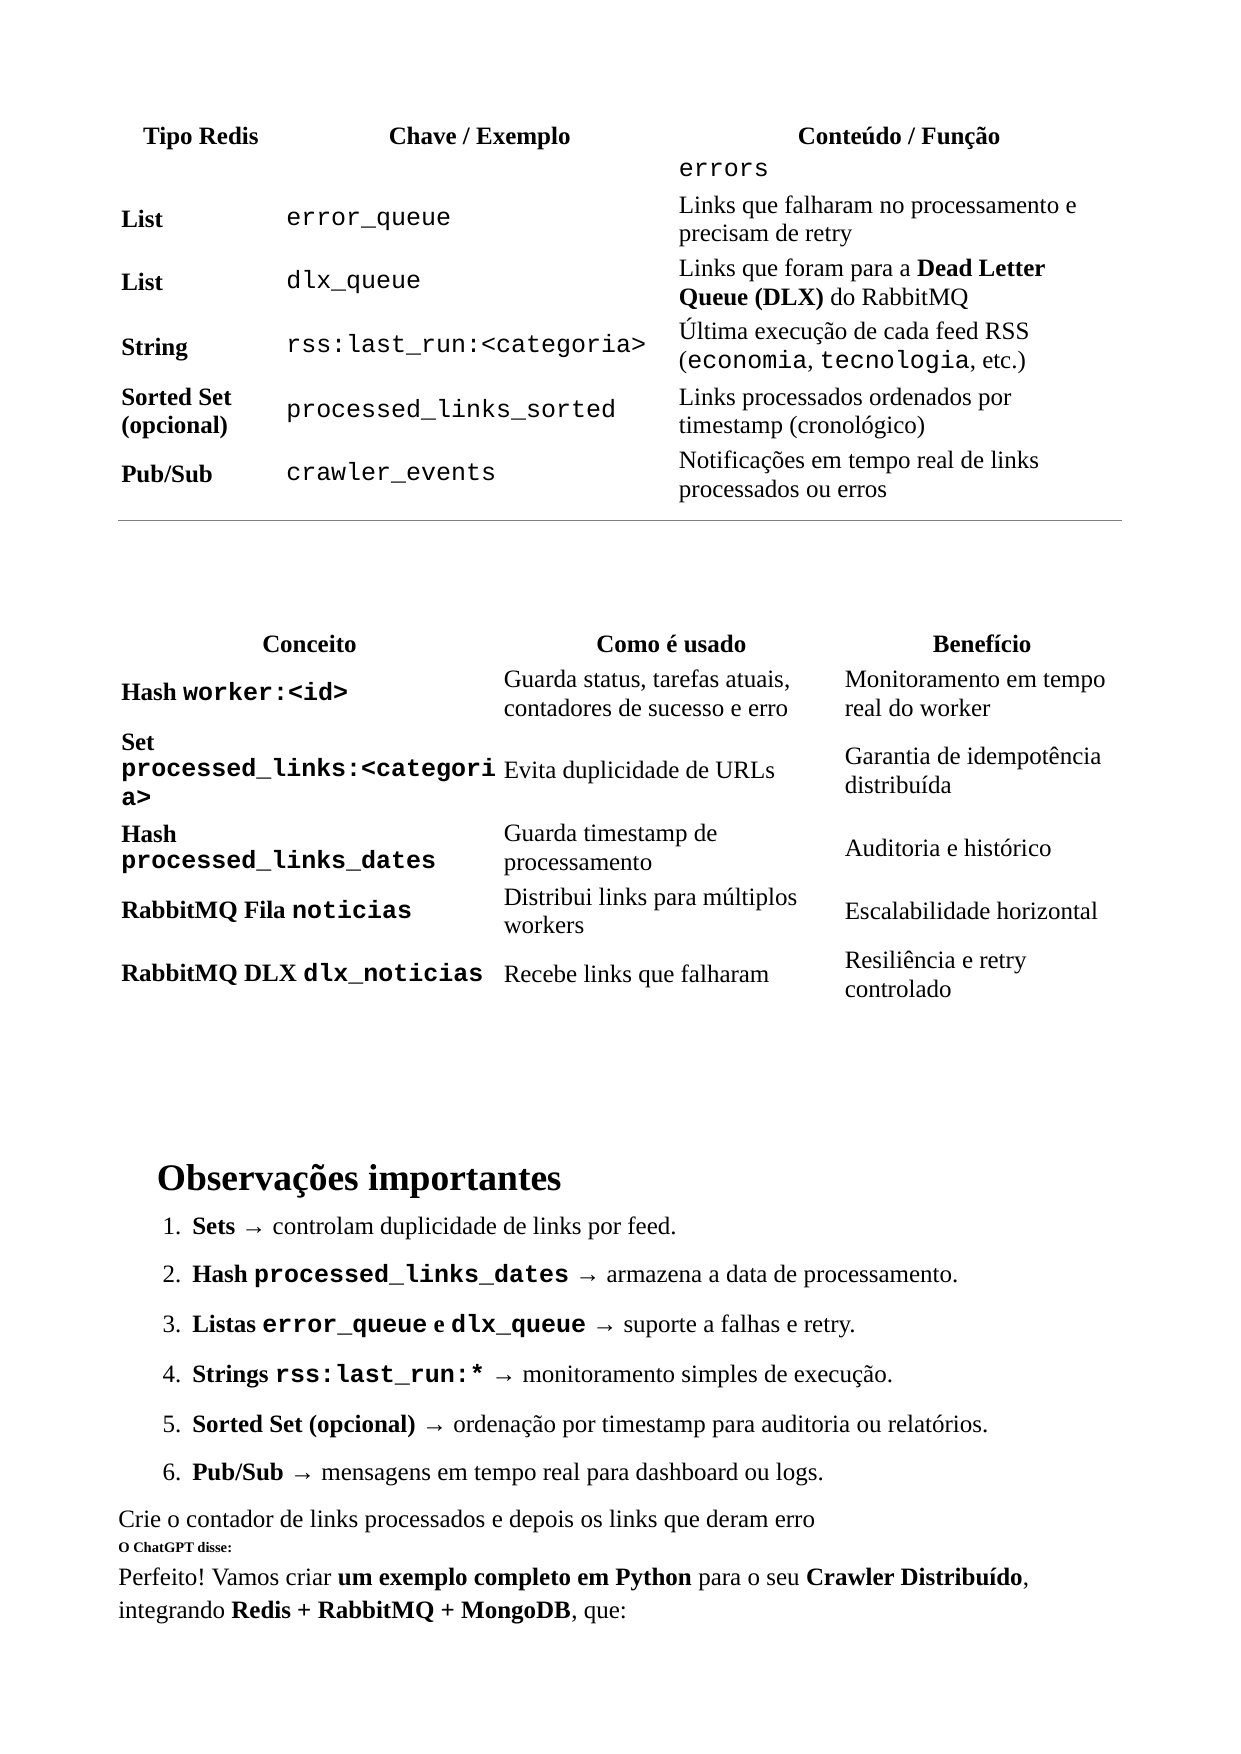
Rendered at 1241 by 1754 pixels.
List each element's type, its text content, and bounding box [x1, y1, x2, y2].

table_cell List [118, 187, 283, 250]
table_cell Distribui links para múltiplos workers [501, 879, 842, 942]
subtitle O ChatGPT disse: [118, 1539, 1122, 1556]
list Pub/Sub → mensagens em tempo real para dashboard ou logs. [162, 1457, 1122, 1485]
table_cell errors [676, 153, 1122, 187]
table_header Benefício [842, 626, 1122, 661]
list Sets → controlam duplicidade de links por feed. [162, 1211, 1122, 1240]
table_header Como é usado [501, 626, 842, 661]
table_header Conceito [118, 626, 501, 661]
table_cell error_queue [283, 187, 676, 250]
table_cell Notificações em tempo real de links processados ou erros [676, 442, 1122, 506]
table_header Chave / Exemplo [283, 118, 676, 153]
table_cell RabbitMQ Fila noticias [118, 879, 501, 942]
table_cell [118, 153, 283, 187]
table_cell Hash processed_links_dates [118, 816, 501, 879]
table_cell Hash worker:<id> [118, 661, 501, 724]
table_cell String [118, 314, 283, 379]
subtitle 💡 Observações importantes [118, 1026, 1122, 1199]
table_cell Guarda status, tarefas atuais, contadores de sucesso e erro [501, 661, 842, 724]
table_cell crawler_events [283, 442, 676, 506]
text Crie o contador de links processados e depois os links que deram erro [118, 1504, 1122, 1533]
list Hash processed_links_dates → armazena a data de processamento. [162, 1259, 1122, 1290]
list Listas error_queue e dlx_queue → suporte a falhas e retry. [162, 1309, 1122, 1340]
table_cell rss:last_run:<categoria> [283, 314, 676, 379]
table_cell RabbitMQ DLX dlx_noticias [118, 942, 501, 1006]
table_cell Auditoria e histórico [842, 816, 1122, 879]
table_cell Monitoramento em tempo real do worker [842, 661, 1122, 724]
table_cell Links processados ordenados por timestamp (cronológico) [676, 379, 1122, 442]
table_cell processed_links_sorted [283, 379, 676, 442]
list Sorted Set (opcional) → ordenação por timestamp para auditoria ou relatórios. [162, 1409, 1122, 1438]
table_cell dlx_queue [283, 250, 676, 313]
text Perfeito! Vamos criar um exemplo completo em Python para o seu Crawler Distribuído, integrando Redis + RabbitMQ + MongoDB, que: [118, 1562, 1122, 1624]
table_header Conteúdo / Função [676, 118, 1122, 153]
table_cell Set processed_links:<categoria> [118, 724, 501, 816]
table_cell Escalabilidade horizontal [842, 879, 1122, 942]
list Strings rss:last_run:* → monitoramento simples de execução. [162, 1359, 1122, 1390]
table_cell Links que foram para a Dead Letter Queue (DLX) do RabbitMQ [676, 250, 1122, 313]
table_cell List [118, 250, 283, 313]
table_cell Guarda timestamp de processamento [501, 816, 842, 879]
table_cell Links que falharam no processamento e precisam de retry [676, 187, 1122, 250]
table_cell Sorted Set (opcional) [118, 379, 283, 442]
table_cell Pub/Sub [118, 442, 283, 506]
table_cell Recebe links que falharam [501, 942, 842, 1006]
table_cell Evita duplicidade de URLs [501, 724, 842, 816]
table_cell Garantia de idempotência distribuída [842, 724, 1122, 816]
table_header Tipo Redis [118, 118, 283, 153]
table_cell [283, 153, 676, 187]
table_cell Última execução de cada feed RSS (economia, tecnologia, etc.) [676, 314, 1122, 379]
table_cell Resiliência e retry controlado [842, 942, 1122, 1006]
